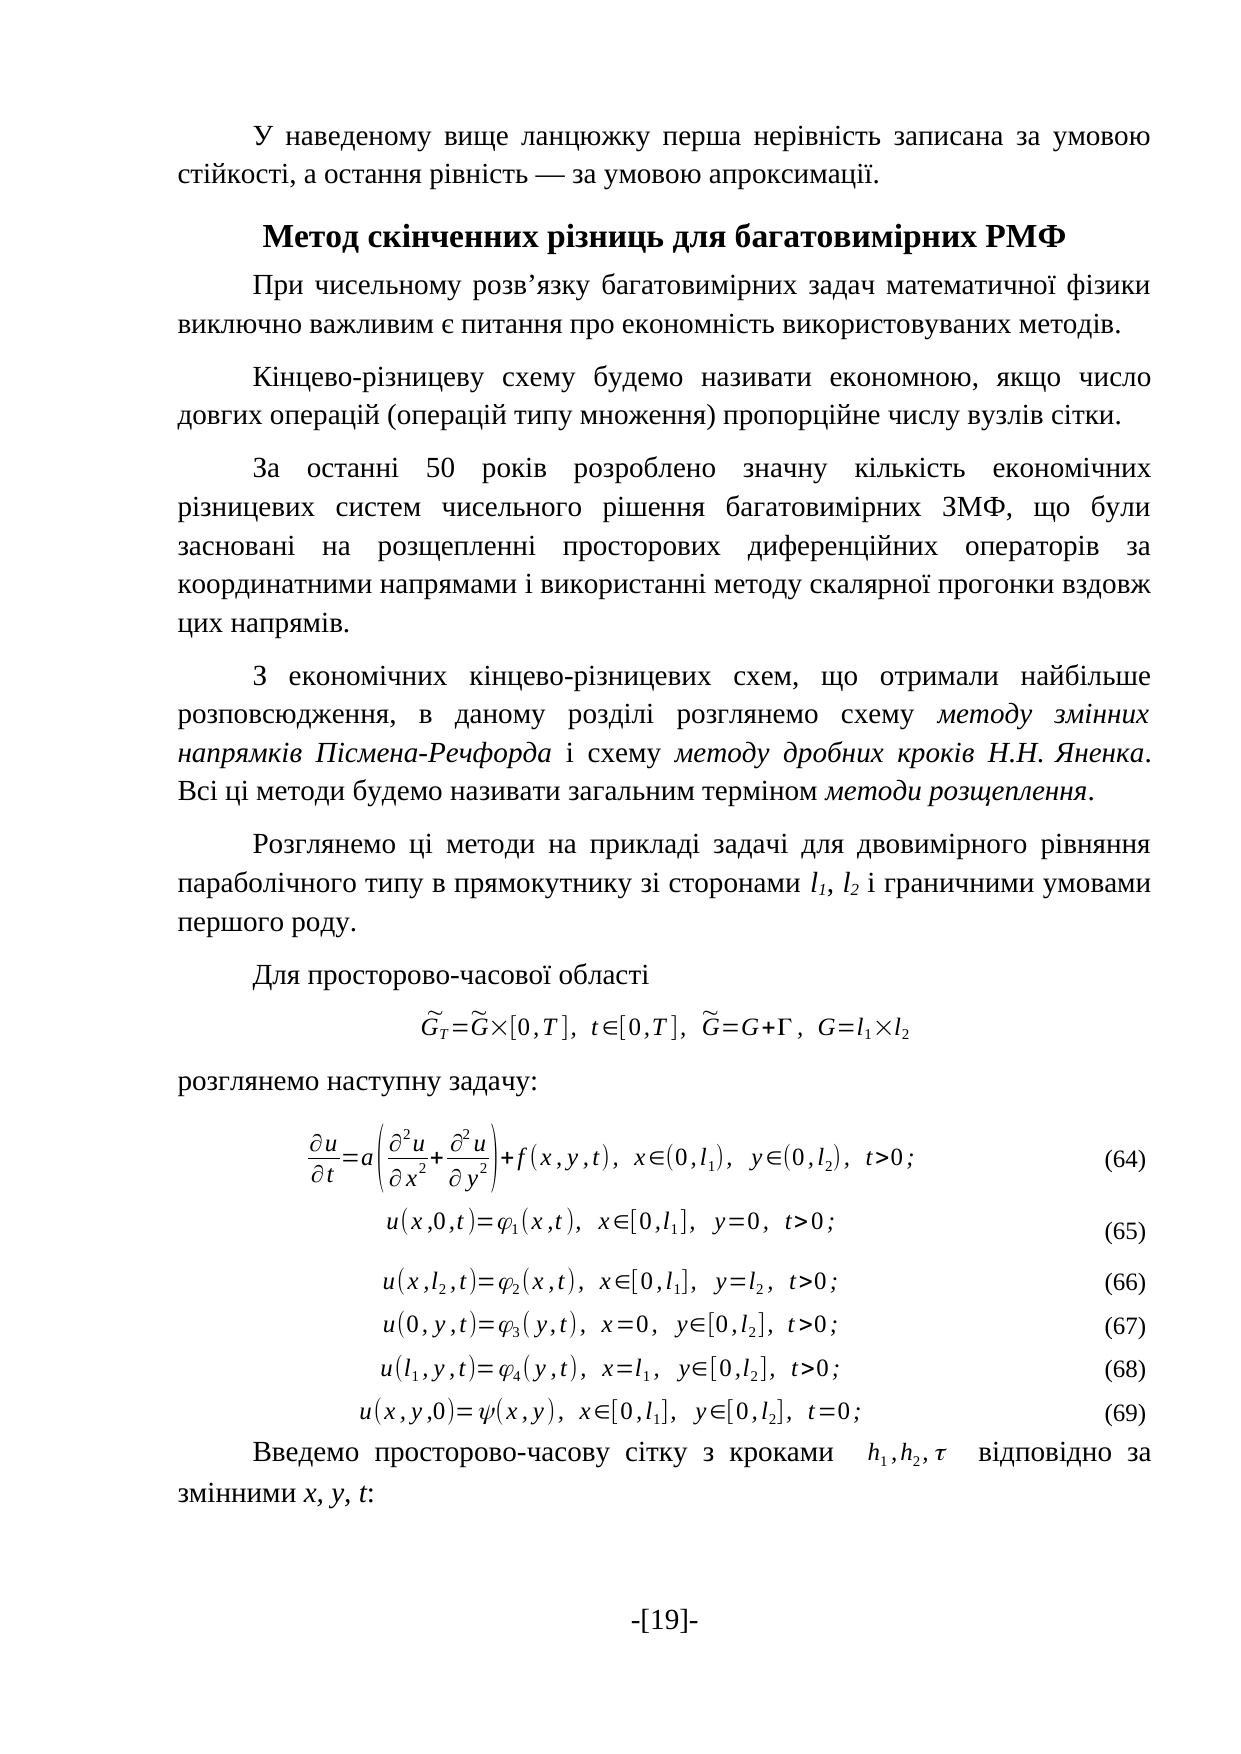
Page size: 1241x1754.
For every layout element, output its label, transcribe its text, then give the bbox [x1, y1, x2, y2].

table_cell (65) [1043, 1201, 1152, 1260]
text Розглянемо ці методи на прикладі задачі для двовимірного рівняння параболічного типу в прямокутнику зі сторонами l1, l2 і граничними умовами першого роду. [177, 827, 1152, 937]
text Кінцево-різницеву схему будемо називати економною, якщо число довгих операцій (операцій типу множення) пропорційне числу вузлів сітки. [177, 359, 1152, 431]
table_header (64) [1043, 1116, 1152, 1201]
text У наведеному вище ланцюжку перша нерівність записана за умовою стійкості, а остання рівність — за умовою апроксимації. [177, 118, 1152, 190]
subtitle Метод скінченних різниць для багатовимірних РМФ [177, 216, 1152, 255]
table_cell [177, 1304, 1043, 1347]
text При чисельному розв’язку багатовимірних задач математичної фізики виключно важливим є питання про економність використовуваних методів. [177, 267, 1152, 339]
table_cell (67) [1043, 1304, 1152, 1347]
table_cell [177, 1347, 1043, 1390]
table_cell (69) [1043, 1390, 1152, 1434]
text Для просторово-часової області [177, 957, 1152, 990]
table_cell [177, 1260, 1043, 1303]
table_cell [177, 1201, 1043, 1260]
table_cell (66) [1043, 1260, 1152, 1303]
text розглянемо наступну задачу: [177, 1063, 1152, 1097]
text За останні 50 років розроблено значну кількість економічних різницевих систем чисельного рішення багатовимірних ЗМФ, що були засновані на розщепленні просторових диференційних операторів за координатними напрямами і використанні методу скалярної прогонки вздовж цих напрямів. [177, 451, 1152, 638]
text Введемо просторово-часову сітку з кроками відповідно за змінними x, y, t: [177, 1434, 1152, 1509]
table_header [177, 1116, 1043, 1201]
table_cell [177, 1390, 1043, 1434]
text З економічних кінцево-різницевих схем, що отримали найбільше розповсюдження, в даному розділі розглянемо схему методу змінних напрямків Пісмена-Речфорда і схему методу дробних кроків Н.Н. Яненка. Всі ці методи будемо називати загальним терміном методи розщеплення. [177, 658, 1152, 807]
table_cell (68) [1043, 1347, 1152, 1390]
